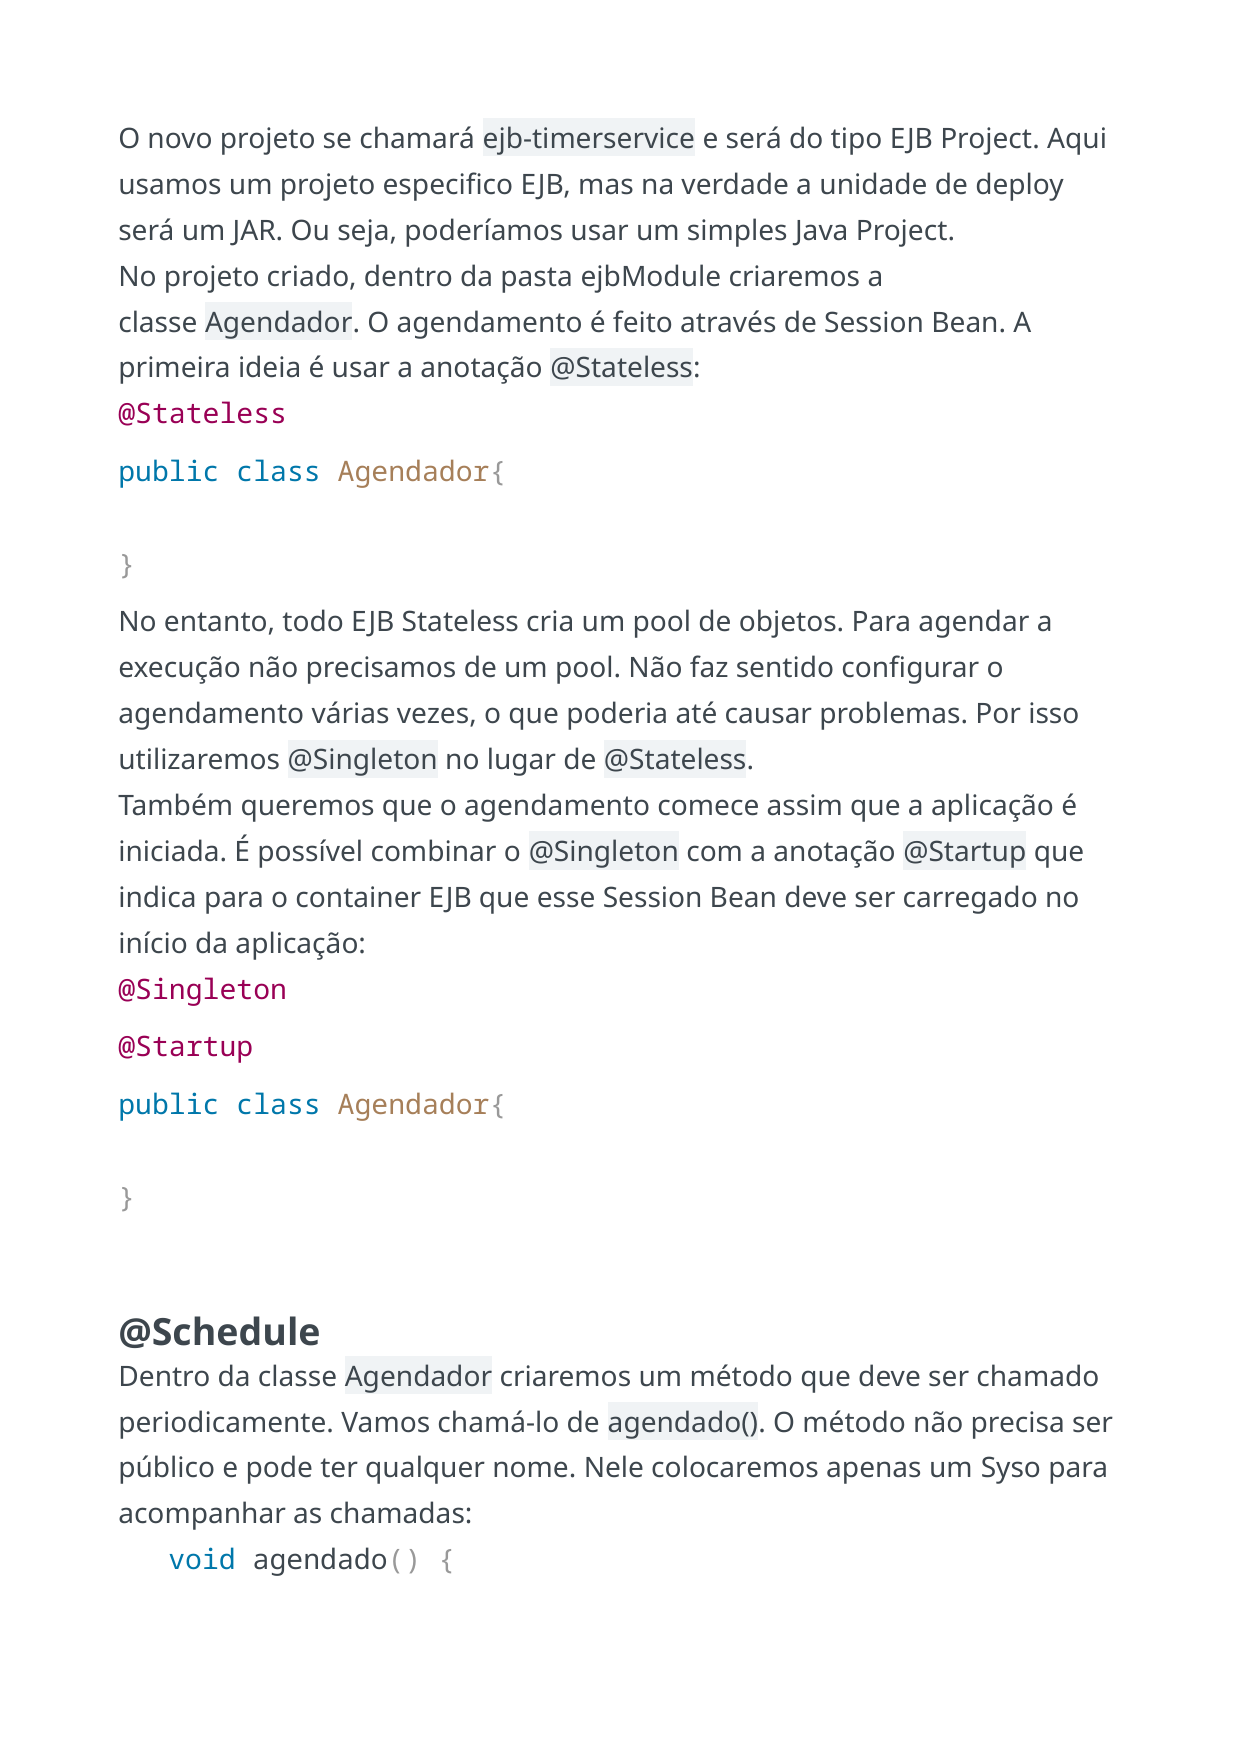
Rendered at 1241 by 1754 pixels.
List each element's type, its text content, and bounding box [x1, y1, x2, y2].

text } [118, 1177, 1122, 1215]
text Também queremos que o agendamento comece assim que a aplicação é iniciada. É possível combinar o @Singleton com a anotação @Startup que indica para o container EJB que esse Session Bean deve ser carregado no início da aplicação: [118, 785, 1122, 962]
text @Stateless [118, 394, 1122, 432]
subtitle @Schedule [118, 1305, 1122, 1356]
text } [118, 544, 1122, 582]
text public class Agendador{ [118, 1084, 1122, 1122]
text O novo projeto se chamará ejb-timerservice e será do tipo EJB Project. Aqui usamos um projeto especifico EJB, mas na verdade a unidade de deploy será um JAR. Ou seja, poderíamos usar um simples Java Project. [118, 118, 1122, 248]
text No entanto, todo EJB Stateless cria um pool de objetos. Para agendar a execução não precisamos de um pool. Não faz sentido configurar o agendamento várias vezes, o que poderia até causar problemas. Por isso utilizaremos @Singleton no lugar de @Stateless. [118, 602, 1122, 778]
text void agendado() { [118, 1540, 1122, 1578]
text No projeto criado, dentro da pasta ejbModule criaremos a classe Agendador. O agendamento é feito através de Session Bean. A primeira ideia é usar a anotação @Stateless: [118, 256, 1122, 386]
text @Singleton [118, 969, 1122, 1007]
text Dentro da classe Agendador criaremos um método que deve ser chamado periodicamente. Vamos chamá-lo de agendado(). O método não precisa ser público e pode ter qualquer nome. Nele colocaremos apenas um Syso para acompanhar as chamadas: [118, 1356, 1122, 1532]
text @Startup [118, 1027, 1122, 1065]
text public class Agendador{ [118, 451, 1122, 489]
